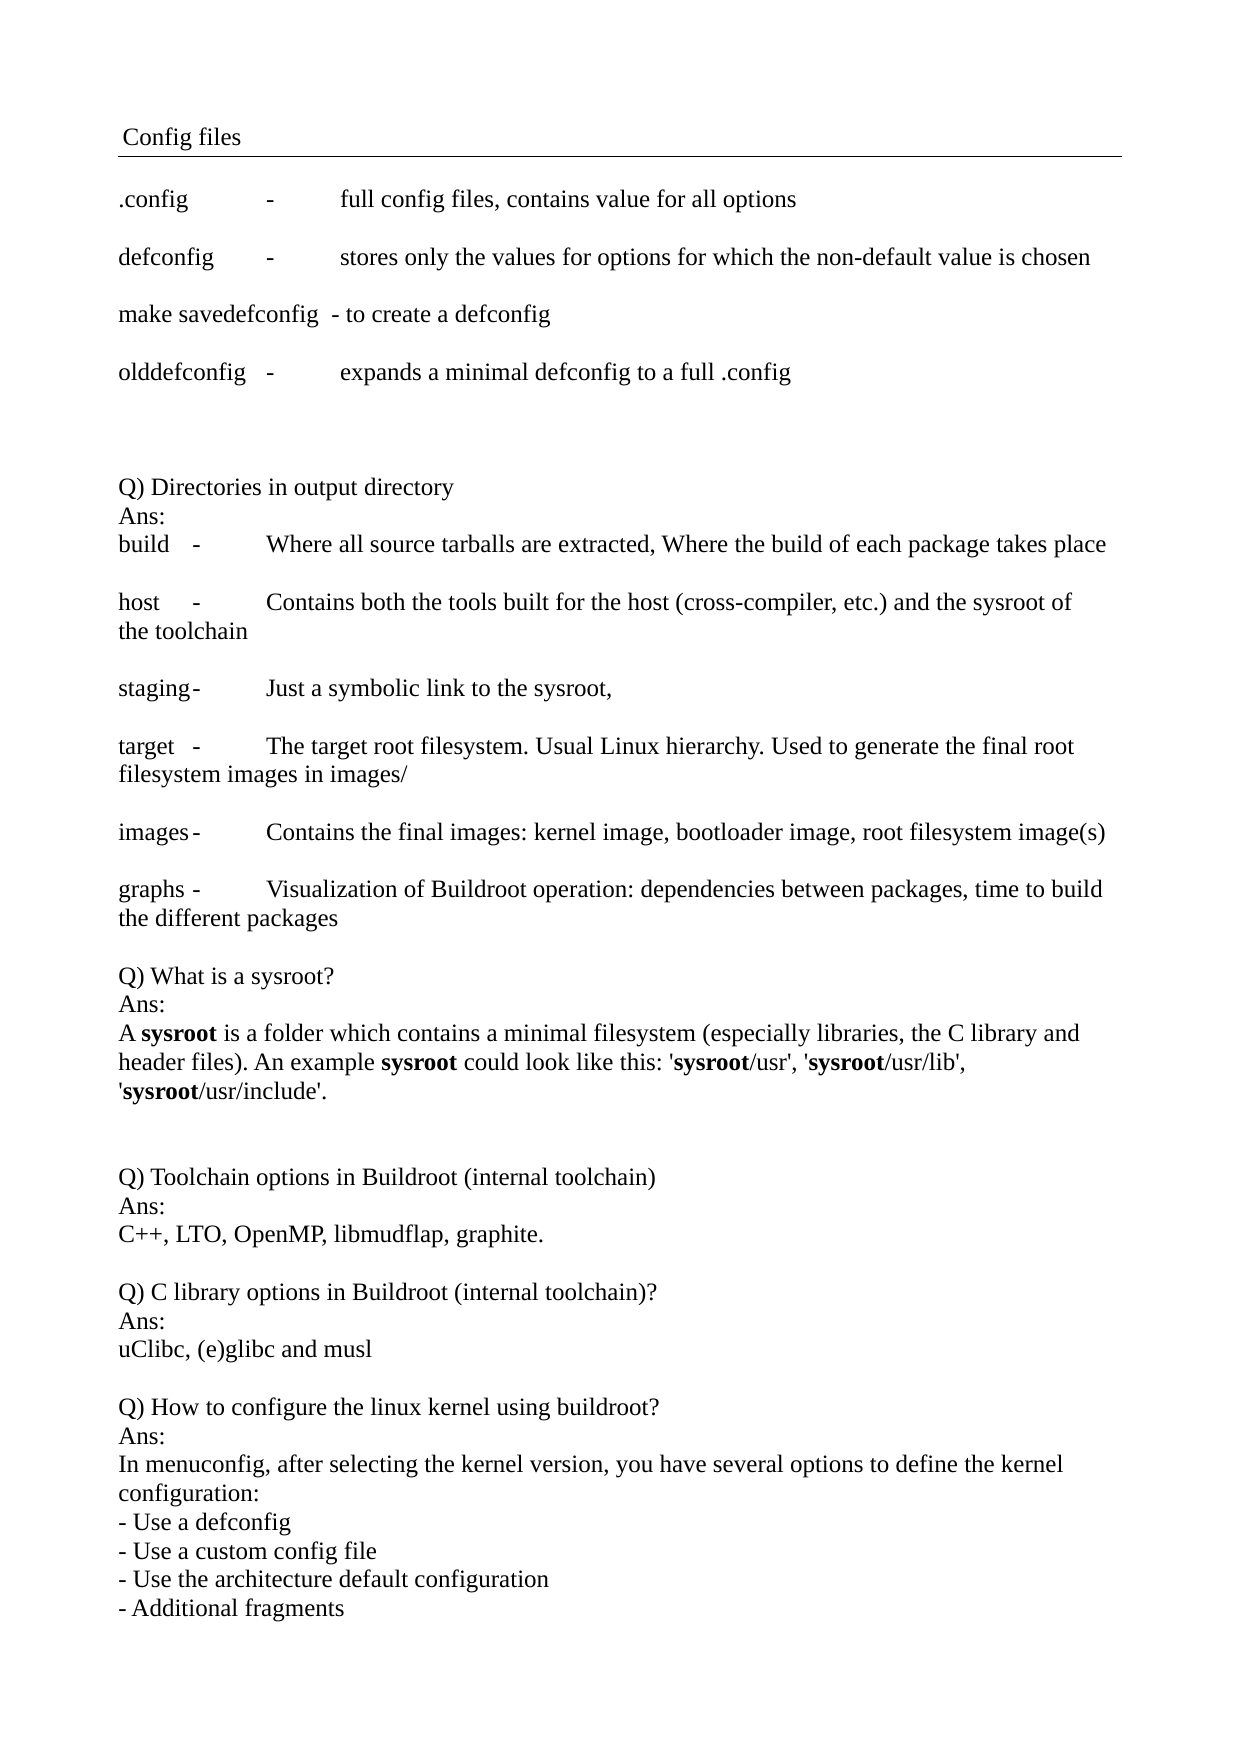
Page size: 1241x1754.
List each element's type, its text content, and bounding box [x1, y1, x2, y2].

text uClibc, (e)glibc and musl [118, 1334, 1122, 1363]
text Q) Toolchain options in Buildroot (internal toolchain) [118, 1162, 1122, 1191]
text staging - Just a symbolic link to the sysroot, [118, 673, 1122, 702]
text Ans: [118, 1306, 1122, 1334]
text build - Where all source tarballs are extracted, Where the build of each package takes place [118, 529, 1122, 558]
text images - Contains the final images: kernel image, bootloader image, root filesystem image(s) [118, 817, 1122, 846]
text .config - full config files, contains value for all options [118, 184, 1122, 213]
text Q) What is a sysroot? [118, 961, 1122, 989]
text olddefconfig - expands a minimal defconfig to a full .config [118, 357, 1122, 386]
text - Use the architecture default configuration [118, 1564, 1122, 1593]
text make savedefconfig - to create a defconfig [118, 299, 1122, 328]
text Config files [118, 118, 1122, 156]
text the toolchain [118, 616, 1122, 644]
text A sysroot is a folder which contains a minimal filesystem (especially libraries, the C library and header files). An example sysroot could look like this: 'sysroot/usr', 'sysroot/usr/lib', 'sysroot/usr/include'. [118, 1018, 1122, 1104]
text Q) How to configure the linux kernel using buildroot? [118, 1392, 1122, 1421]
text Ans: [118, 989, 1122, 1018]
text defconfig - stores only the values for options for which the non-default value is chosen [118, 242, 1122, 271]
text graphs - Visualization of Buildroot operation: dependencies between packages, time to build [118, 874, 1122, 903]
text - Use a custom config file [118, 1536, 1122, 1564]
text Q) Directories in output directory [118, 472, 1122, 501]
text In menuconfig, after selecting the kernel version, you have several options to define the kernel configuration: [118, 1449, 1122, 1507]
text Q) C library options in Buildroot (internal toolchain)? [118, 1277, 1122, 1306]
text Ans: [118, 501, 1122, 529]
text the different packages [118, 903, 1122, 932]
text target - The target root filesystem. Usual Linux hierarchy. Used to generate the final root filesystem images in images/ [118, 731, 1122, 788]
text - Use a defconfig [118, 1507, 1122, 1536]
text Ans: [118, 1421, 1122, 1449]
text host - Contains both the tools built for the host (cross-compiler, etc.) and the sysroot of [118, 587, 1122, 616]
text C++, LTO, OpenMP, libmudflap, graphite. [118, 1219, 1122, 1248]
text - Additional fragments [118, 1593, 1122, 1622]
text Ans: [118, 1191, 1122, 1219]
